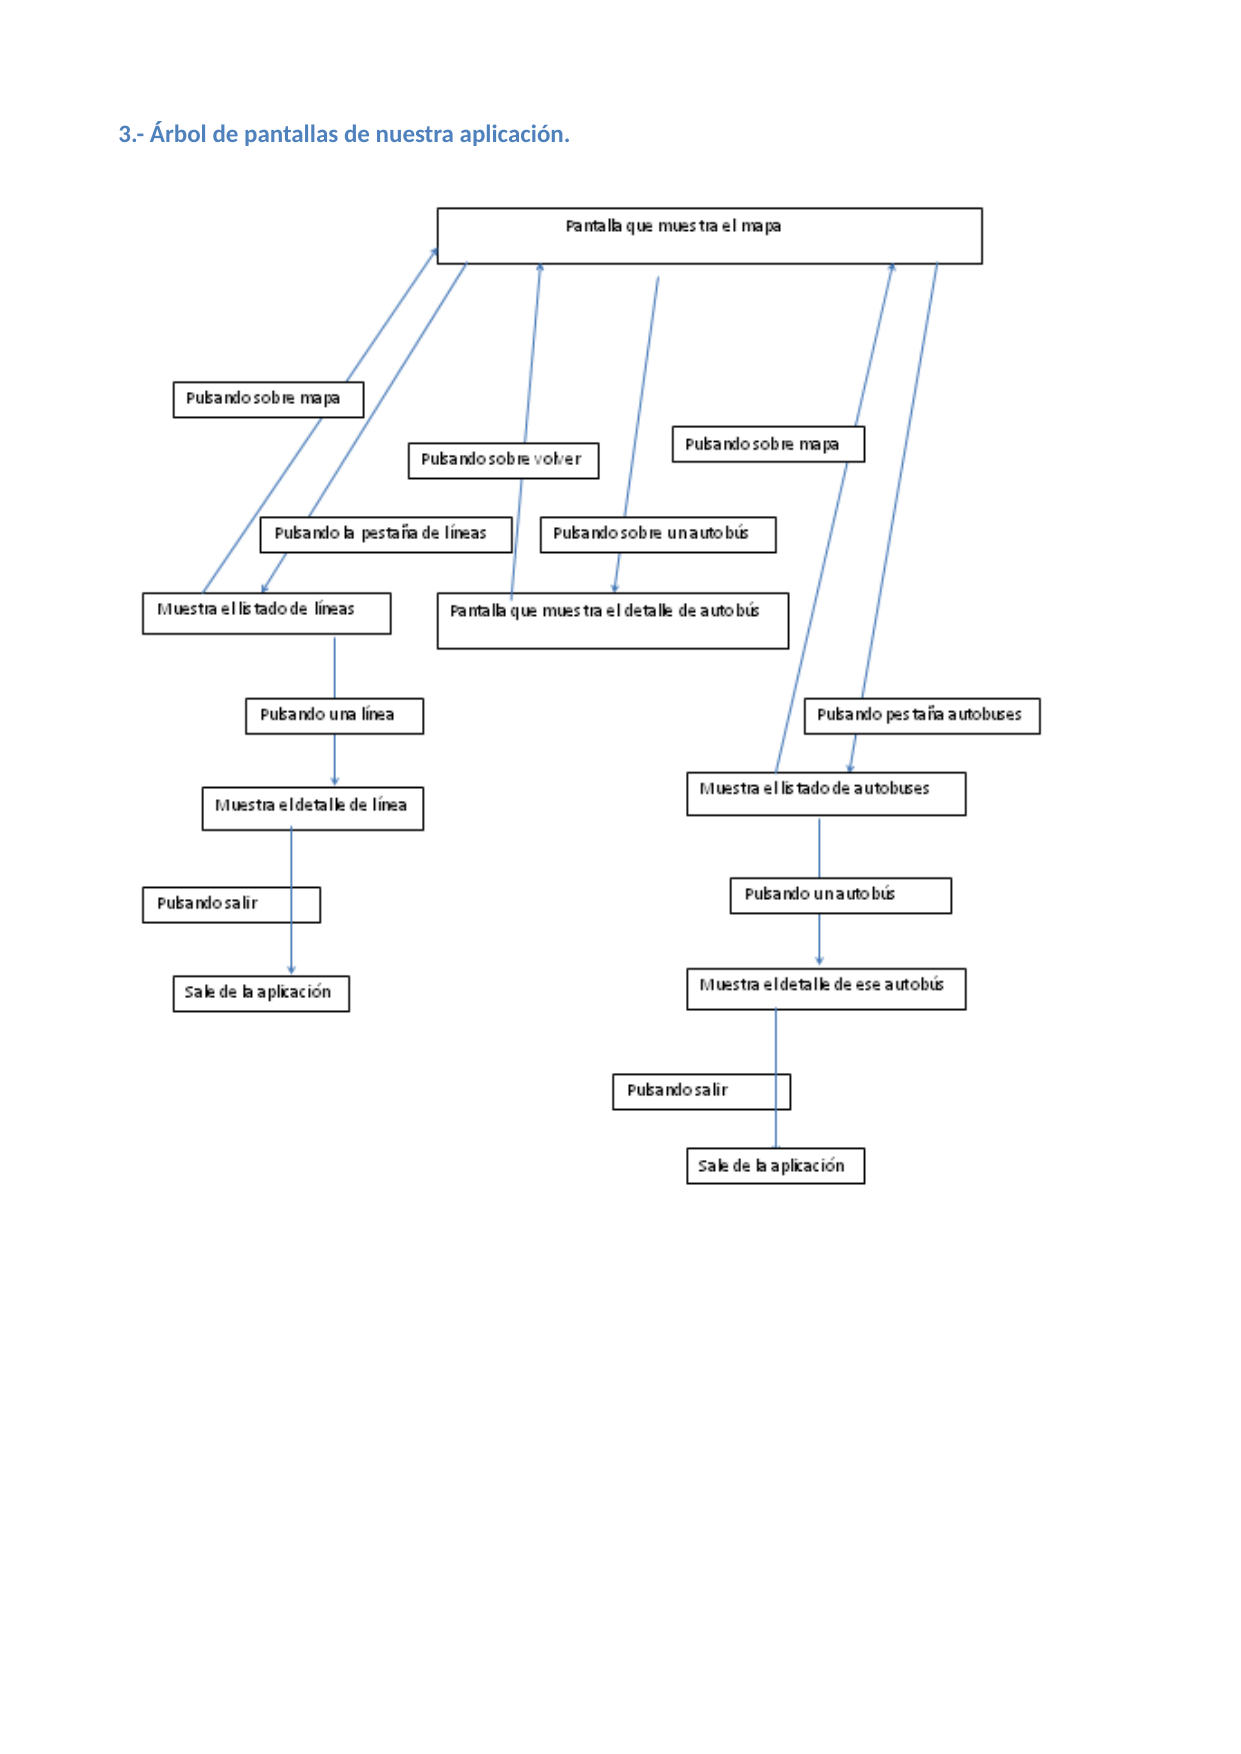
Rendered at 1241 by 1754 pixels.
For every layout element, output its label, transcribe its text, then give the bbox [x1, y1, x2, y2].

subtitle 3.- Árbol de pantallas de nuestra aplicación. [118, 118, 1122, 149]
